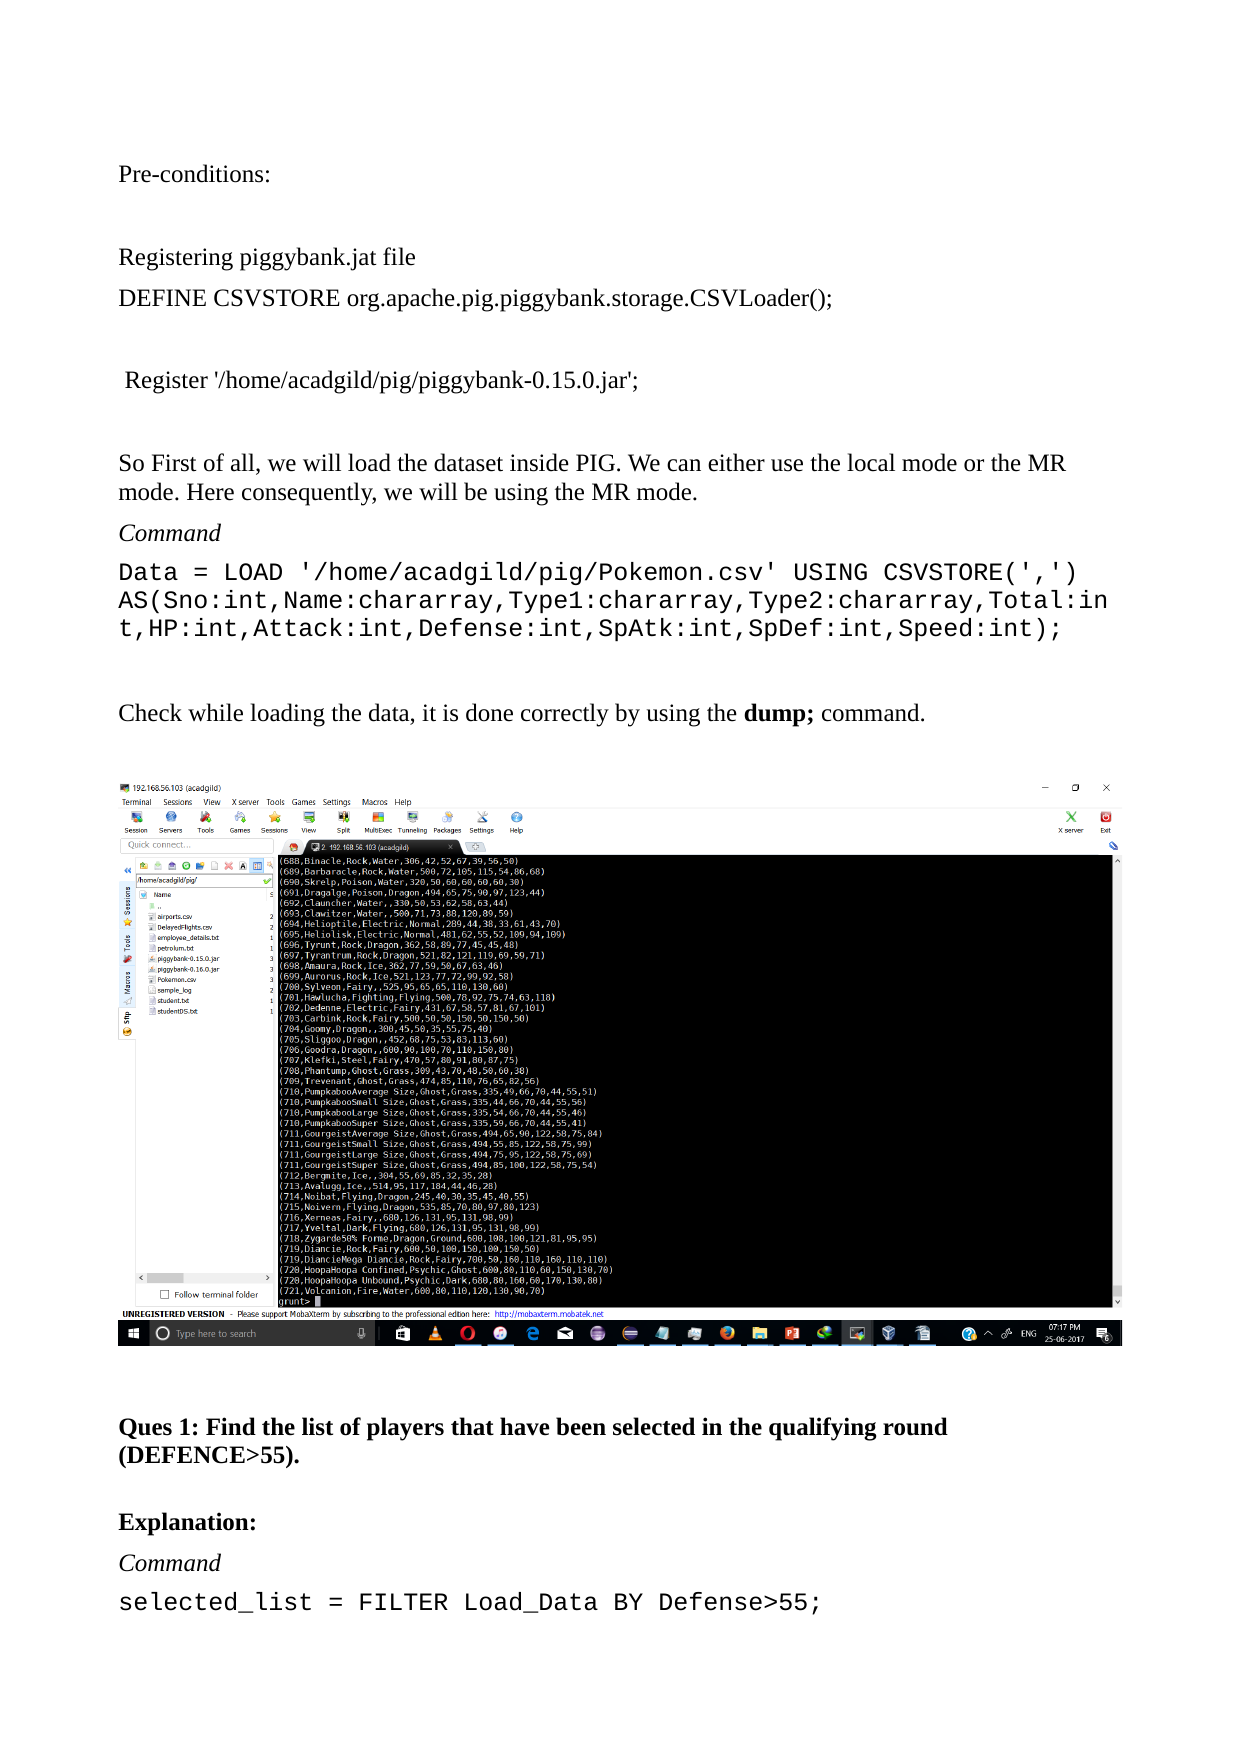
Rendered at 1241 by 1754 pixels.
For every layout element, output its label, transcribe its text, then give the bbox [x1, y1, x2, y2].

text DEFINE CSVSTORE org.apache.pig.piggybank.storage.CSVLoader(); [118, 283, 1122, 312]
text Pre-conditions: [118, 159, 1122, 188]
subtitle Explanation: [118, 1507, 1122, 1535]
text Register '/home/acadgild/pig/piggybank-0.15.0.jar'; [118, 366, 1122, 394]
text So First of all, we will load the dataset inside PIG. We can either use the local mode or the MR mode. Here consequently, we will be using the MR mode. [118, 448, 1122, 506]
text Registering piggybank.jat file [118, 242, 1122, 271]
text Command [118, 1548, 1122, 1577]
text selected_list = FILTER Load_Data BY Defense>55; [118, 1589, 1122, 1617]
subtitle Ques 1: Find the list of players that have been selected in the qualifying round (DEFENCE>55). [118, 1412, 1122, 1469]
text Command [118, 518, 1122, 547]
text Data = LOAD '/home/acadgild/pig/Pokemon.csv' USING CSVSTORE(',') AS(Sno:int,Name:chararray,Type1:chararray,Type2:chararray,Total:int,HP:int,Attack:int,Defense:int,SpAtk:int,SpDef:int,Speed:int); [118, 559, 1122, 644]
picture [118, 780, 1123, 1346]
text Check while loading the data, it is done correctly by using the dump; command. [118, 698, 1122, 727]
